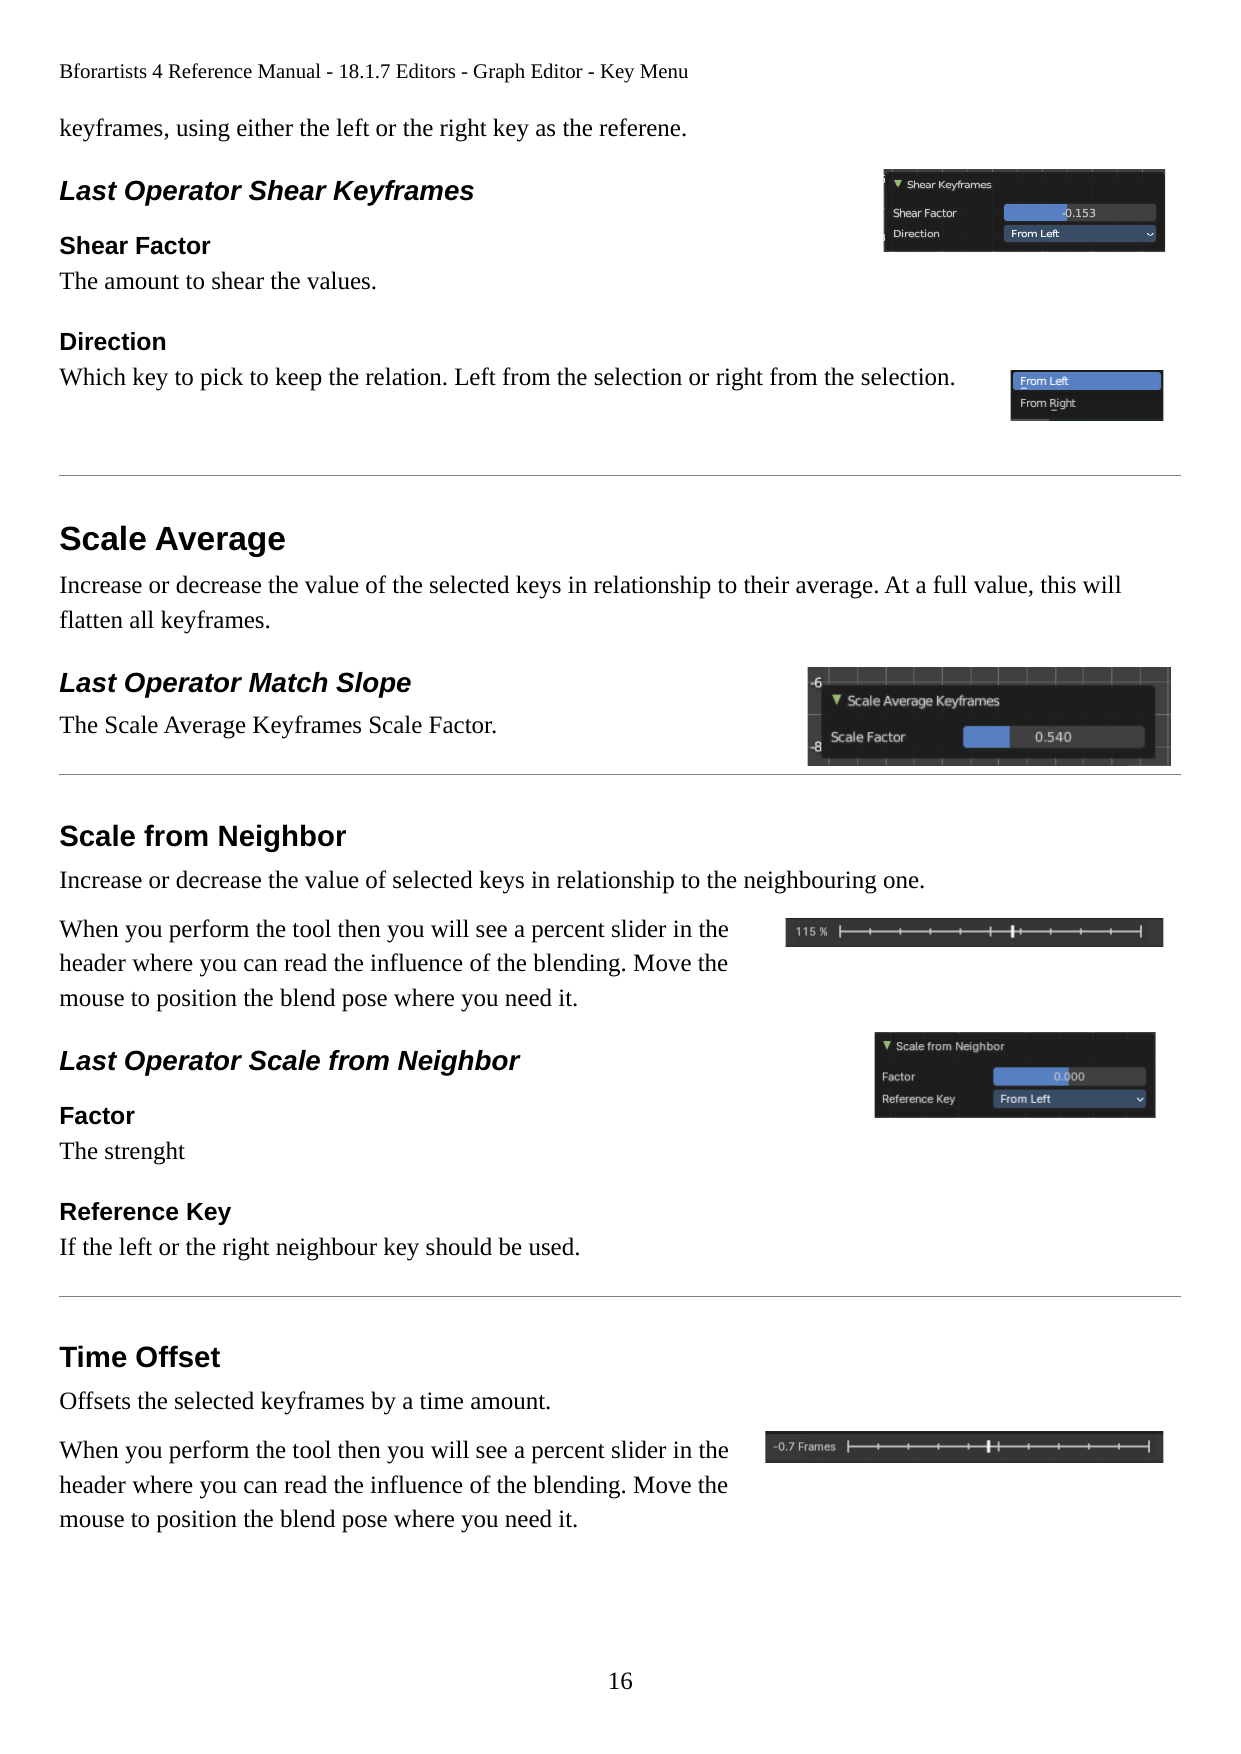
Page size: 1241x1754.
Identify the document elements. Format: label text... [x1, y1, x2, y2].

subtitle Last Operator Shear Keyframes [59, 174, 883, 206]
subtitle Shear Factor [59, 231, 1181, 259]
text keyframes, using either the left or the right key as the referene. [59, 113, 1181, 141]
subtitle Factor [59, 1101, 1181, 1130]
text The Scale Average Keyframes Scale Factor. [59, 711, 807, 739]
text Increase or decrease the value of selected keys in relationship to the neighbouring one. [59, 865, 1181, 893]
picture [785, 918, 1164, 947]
text The strenght [59, 1136, 1181, 1165]
picture [874, 1032, 1156, 1118]
text If the left or the right neighbour key should be used. [59, 1232, 1181, 1261]
text The amount to shear the values. [59, 266, 1181, 294]
picture [883, 169, 1166, 252]
subtitle Direction [59, 327, 1181, 356]
subtitle Scale Average [59, 519, 1181, 558]
text When you perform the tool then you will see a percent slider in the header where you can read the influence of the blending. Move the mouse to position the blend pose where you need it. [59, 1435, 1181, 1533]
picture [807, 667, 1171, 766]
picture [1010, 370, 1164, 421]
subtitle Time Offset [59, 1340, 1181, 1374]
subtitle Last Operator Scale from Neighbor [59, 1044, 874, 1076]
text When you perform the tool then you will see a percent slider in the header where you can read the influence of the blending. Move the mouse to position the blend pose where you need it. [59, 914, 1181, 1011]
text Which key to pick to keep the relation. Left from the selection or right from the selection. [59, 362, 1181, 391]
subtitle Scale from Neighbor [59, 818, 1181, 852]
subtitle [1156, 1044, 1181, 1076]
picture [765, 1431, 1164, 1463]
subtitle Last Operator Match Slope [59, 666, 1181, 698]
text Offsets the selected keyframes by a time amount. [59, 1386, 1181, 1415]
text Increase or decrease the value of the selected keys in relationship to their average. At a full value, this will flatten all keyframes. [59, 570, 1181, 633]
subtitle Reference Key [59, 1197, 1181, 1226]
